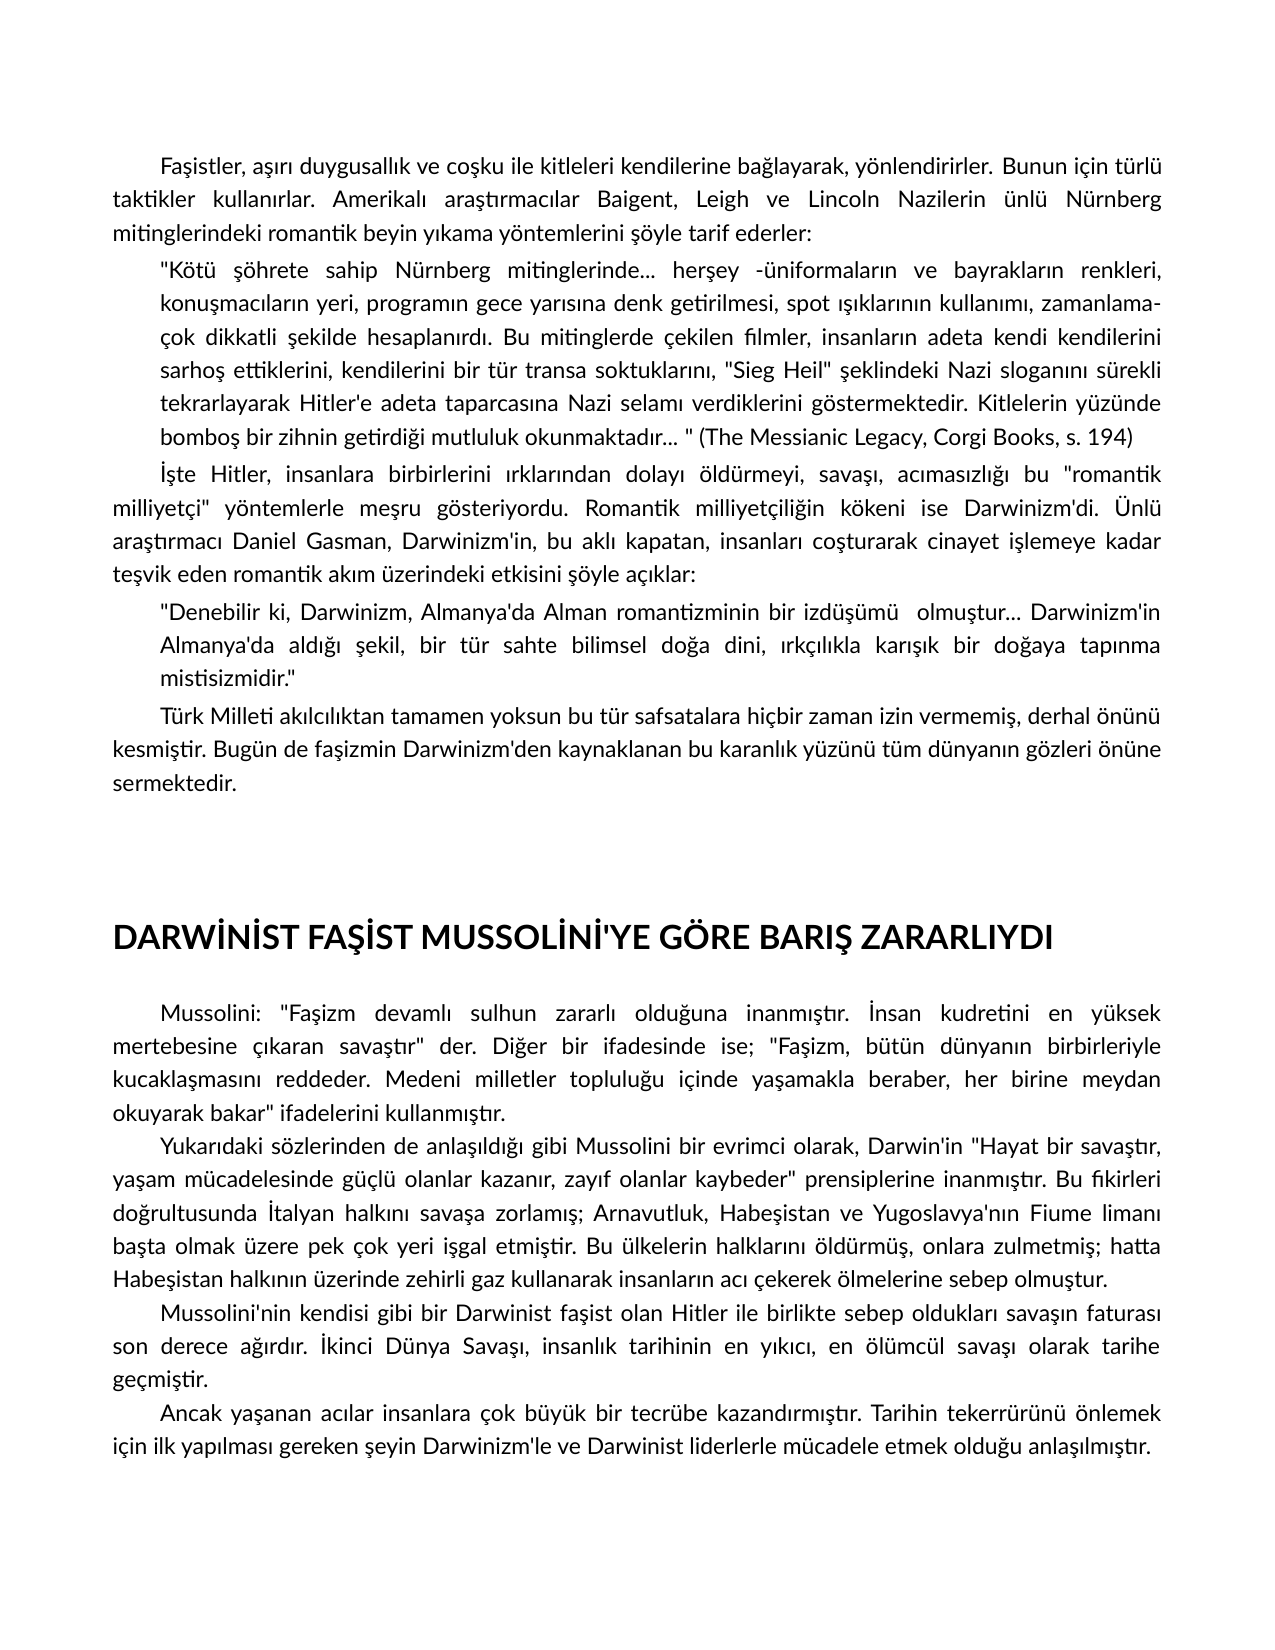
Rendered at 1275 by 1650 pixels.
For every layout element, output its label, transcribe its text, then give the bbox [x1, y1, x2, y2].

text "Kötü şöhrete sahip Nürnberg mitinglerinde... herşey -üniformaların ve bayrakların renkleri, konuşmacıların yeri, programın gece yarısına denk getirilmesi, spot ışıklarının kullanımı, zamanlama- çok dikkatli şekilde hesaplanırdı. Bu mitinglerde çekilen filmler, insanların adeta kendi kendilerini sarhoş ettiklerini, kendilerini bir tür transa soktuklarını, "Sieg Heil" şeklindeki Nazi sloganını sürekli tekrarlayarak Hitler'e adeta taparcasına Nazi selamı verdiklerini göstermektedir. Kitlelerin yüzünde bomboş bir zihnin getirdiği mutluluk okunmaktadır... " (The Messianic Legacy, Corgi Books, s. 194) [160, 252, 1162, 452]
text DARWİNİST FAŞİST MUSSOLİNİ'YE GÖRE BARIŞ ZARARLIYDI [112, 919, 1162, 957]
text Mussolini: "Faşizm devamlı sulhun zararlı olduğuna inanmıştır. İnsan kudretini en yüksek mertebesine çıkaran savaştır" der. Diğer bir ifadesinde ise; "Faşizm, bütün dünyanın birbirleriyle kucaklaşmasını reddeder. Medeni milletler topluluğu içinde yaşamakla beraber, her birine meydan okuyarak bakar" ifadelerini kullanmıştır. [112, 994, 1162, 1128]
text Ancak yaşanan acılar insanlara çok büyük bir tecrübe kazandırmıştır. Tarihin tekerrürünü önlemek için ilk yapılması gereken şeyin Darwinizm'le ve Darwinist liderlerle mücadele etmek olduğu anlaşılmıştır. [112, 1394, 1162, 1461]
text Mussolini'nin kendisi gibi bir Darwinist faşist olan Hitler ile birlikte sebep oldukları savaşın faturası son derece ağırdır. İkinci Dünya Savaşı, insanlık tarihinin en yıkıcı, en ölümcül savaşı olarak tarihe geçmiştir. [112, 1294, 1162, 1394]
text İşte Hitler, insanlara birbirlerini ırklarından dolayı öldürmeyi, savaşı, acımasızlığı bu "romantik milliyetçi" yöntemlerle meşru gösteriyordu. Romantik milliyetçiliğin kökeni ise Darwinizm'di. Ünlü araştırmacı Daniel Gasman, Darwinizm'in, bu aklı kapatan, insanları coşturarak cinayet işlemeye kadar teşvik eden romantik akım üzerindeki etkisini şöyle açıklar: [112, 456, 1162, 589]
text Darwinizm'in [112, 864, 1162, 892]
text Yukarıdaki sözlerinden de anlaşıldığı gibi Mussolini bir evrimci olarak, Darwin'in "Hayat bir savaştır, yaşam mücadelesinde güçlü olanlar kazanır, zayıf olanlar kaybeder" prensiplerine inanmıştır. Bu fikirleri doğrultusunda İtalyan halkını savaşa zorlamış; Arnavutluk, Habeşistan ve Yugoslavya'nın Fiume limanı başta olmak üzere pek çok yeri işgal etmiştir. Bu ülkelerin halklarını öldürmüş, onlara zulmetmiş; hatta Habeşistan halkının üzerinde zehirli gaz kullanarak insanların acı çekerek ölmelerine sebep olmuştur. [112, 1128, 1162, 1294]
text Faşistler, aşırı duygusallık ve coşku ile kitleleri kendilerine bağlayarak, yönlendirirler. Bunun için türlü taktikler kullanırlar. Amerikalı araştırmacılar Baigent, Leigh ve Lincoln Nazilerin ünlü Nürnberg mitinglerindeki romantik beyin yıkama yöntemlerini şöyle tarif ederler: [112, 148, 1162, 248]
text Türk Milleti akılcılıktan tamamen yoksun bu tür safsatalara hiçbir zaman izin vermemiş, derhal önünü kesmiştir. Bugün de faşizmin Darwinizm'den kaynaklanan bu karanlık yüzünü tüm dünyanın gözleri önüne sermektedir. [112, 698, 1162, 798]
text "Denebilir ki, Darwinizm, Almanya'da Alman romantizminin bir izdüşümü olmuştur... Darwinizm'in Almanya'da aldığı şekil, bir tür sahte bilimsel doğa dini, ırkçılıkla karışık bir doğaya tapınma mistisizmidir." [160, 593, 1162, 693]
